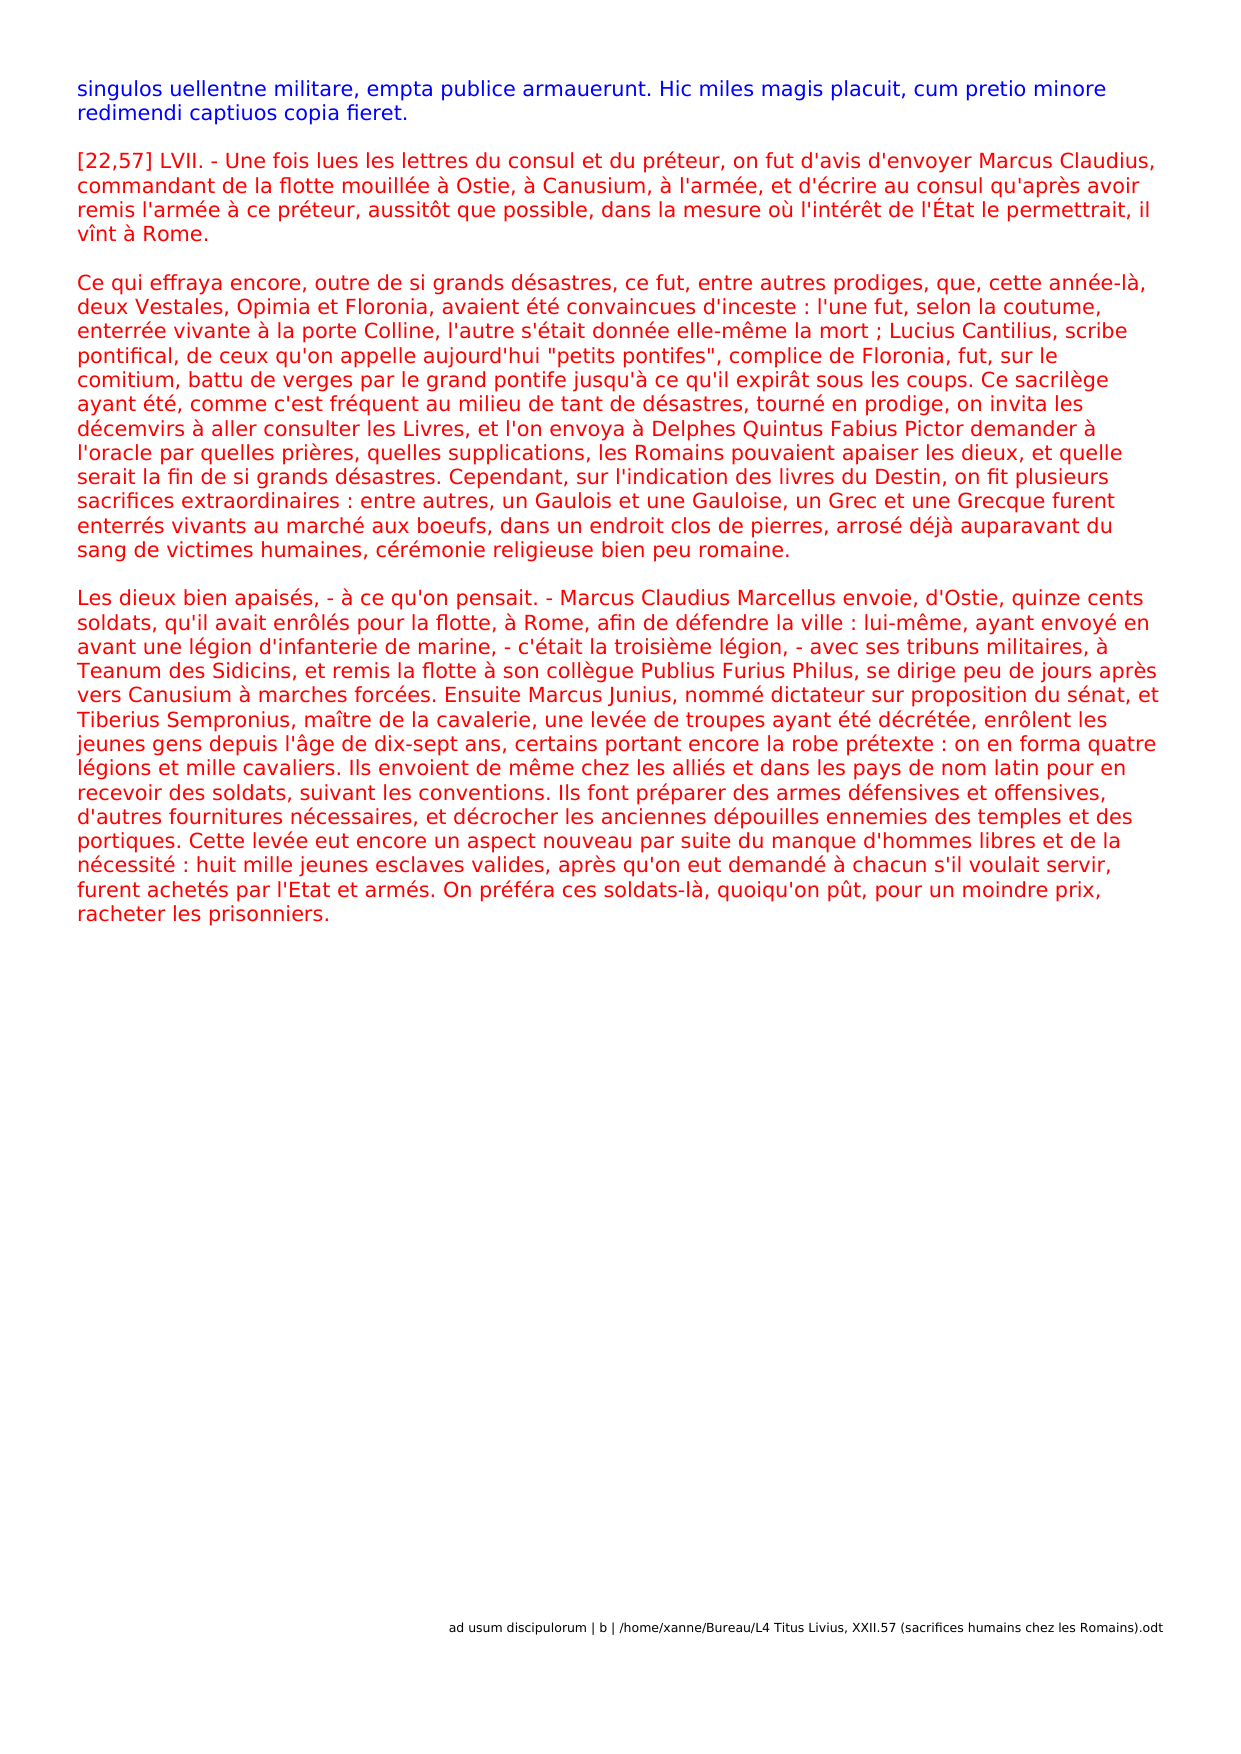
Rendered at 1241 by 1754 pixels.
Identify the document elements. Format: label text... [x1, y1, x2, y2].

text [22,57] LVII. - Une fois lues les lettres du consul et du préteur, on fut d'avis d'envoyer Marcus Claudius, commandant de la flotte mouillée à Ostie, à Canusium, à l'armée, et d'écrire au consul qu'après avoir remis l'armée à ce préteur, aussitôt que possible, dans la mesure où l'intérêt de l'État le permettrait, il vînt à Rome. Ce qui effraya encore, outre de si grands désastres, ce fut, entre autres prodiges, que, cette année-là, deux Vestales, Opimia et Floronia, avaient été convaincues d'inceste : l'une fut, selon la coutume, enterrée vivante à la porte Colline, l'autre s'était donnée elle-même la mort ; Lucius Cantilius, scribe pontifical, de ceux qu'on appelle aujourd'hui "petits pontifes", complice de Floronia, fut, sur le comitium, battu de verges par le grand pontife jusqu'à ce qu'il expirât sous les coups. Ce sacrilège ayant été, comme c'est fréquent au milieu de tant de désastres, tourné en prodige, on invita les décemvirs à aller consulter les Livres, et l'on envoya à Delphes Quintus Fabius Pictor demander à l'oracle par quelles prières, quelles supplications, les Romains pouvaient apaiser les dieux, et quelle serait la fin de si grands désastres. Cependant, sur l'indication des livres du Destin, on fit plusieurs sacrifices extraordinaires : entre autres, un Gaulois et une Gauloise, un Grec et une Grecque furent enterrés vivants au marché aux boeufs, dans un endroit clos de pierres, arrosé déjà auparavant du sang de victimes humaines, cérémonie religieuse bien peu romaine. Les dieux bien apaisés, - à ce qu'on pensait. - Marcus Claudius Marcellus envoie, d'Ostie, quinze cents soldats, qu'il avait enrôlés pour la flotte, à Rome, afin de défendre la ville : lui-même, ayant envoyé en avant une légion d'infanterie de marine, - c'était la troisième légion, - avec ses tribuns militaires, à Teanum des Sidicins, et remis la flotte à son collègue Publius Furius Philus, se dirige peu de jours après vers Canusium à marches forcées. Ensuite Marcus Junius, nommé dictateur sur proposition du sénat, et Tiberius Sempronius, maître de la cavalerie, une levée de troupes ayant été décrétée, enrôlent les jeunes gens depuis l'âge de dix-sept ans, certains portant encore la robe prétexte : on en forma quatre légions et mille cavaliers. Ils envoient de même chez les alliés et dans les pays de nom latin pour en recevoir des soldats, suivant les conventions. Ils font préparer des armes défensives et offensives, d'autres fournitures nécessaires, et décrocher les anciennes dépouilles ennemies des temples et des portiques. Cette levée eut encore un aspect nouveau par suite du manque d'hommes libres et de la nécessité : huit mille jeunes esclaves valides, après qu'on eut demandé à chacun s'il voulait servir, furent achetés par l'Etat et armés. On préféra ces soldats-là, quoiqu'on pût, pour un moindre prix, racheter les prisonniers. [77, 149, 1163, 926]
text singulos uellentne militare, empta publice armauerunt. Hic miles magis placuit, cum pretio minore redimendi captiuos copia fieret. [77, 77, 1163, 125]
